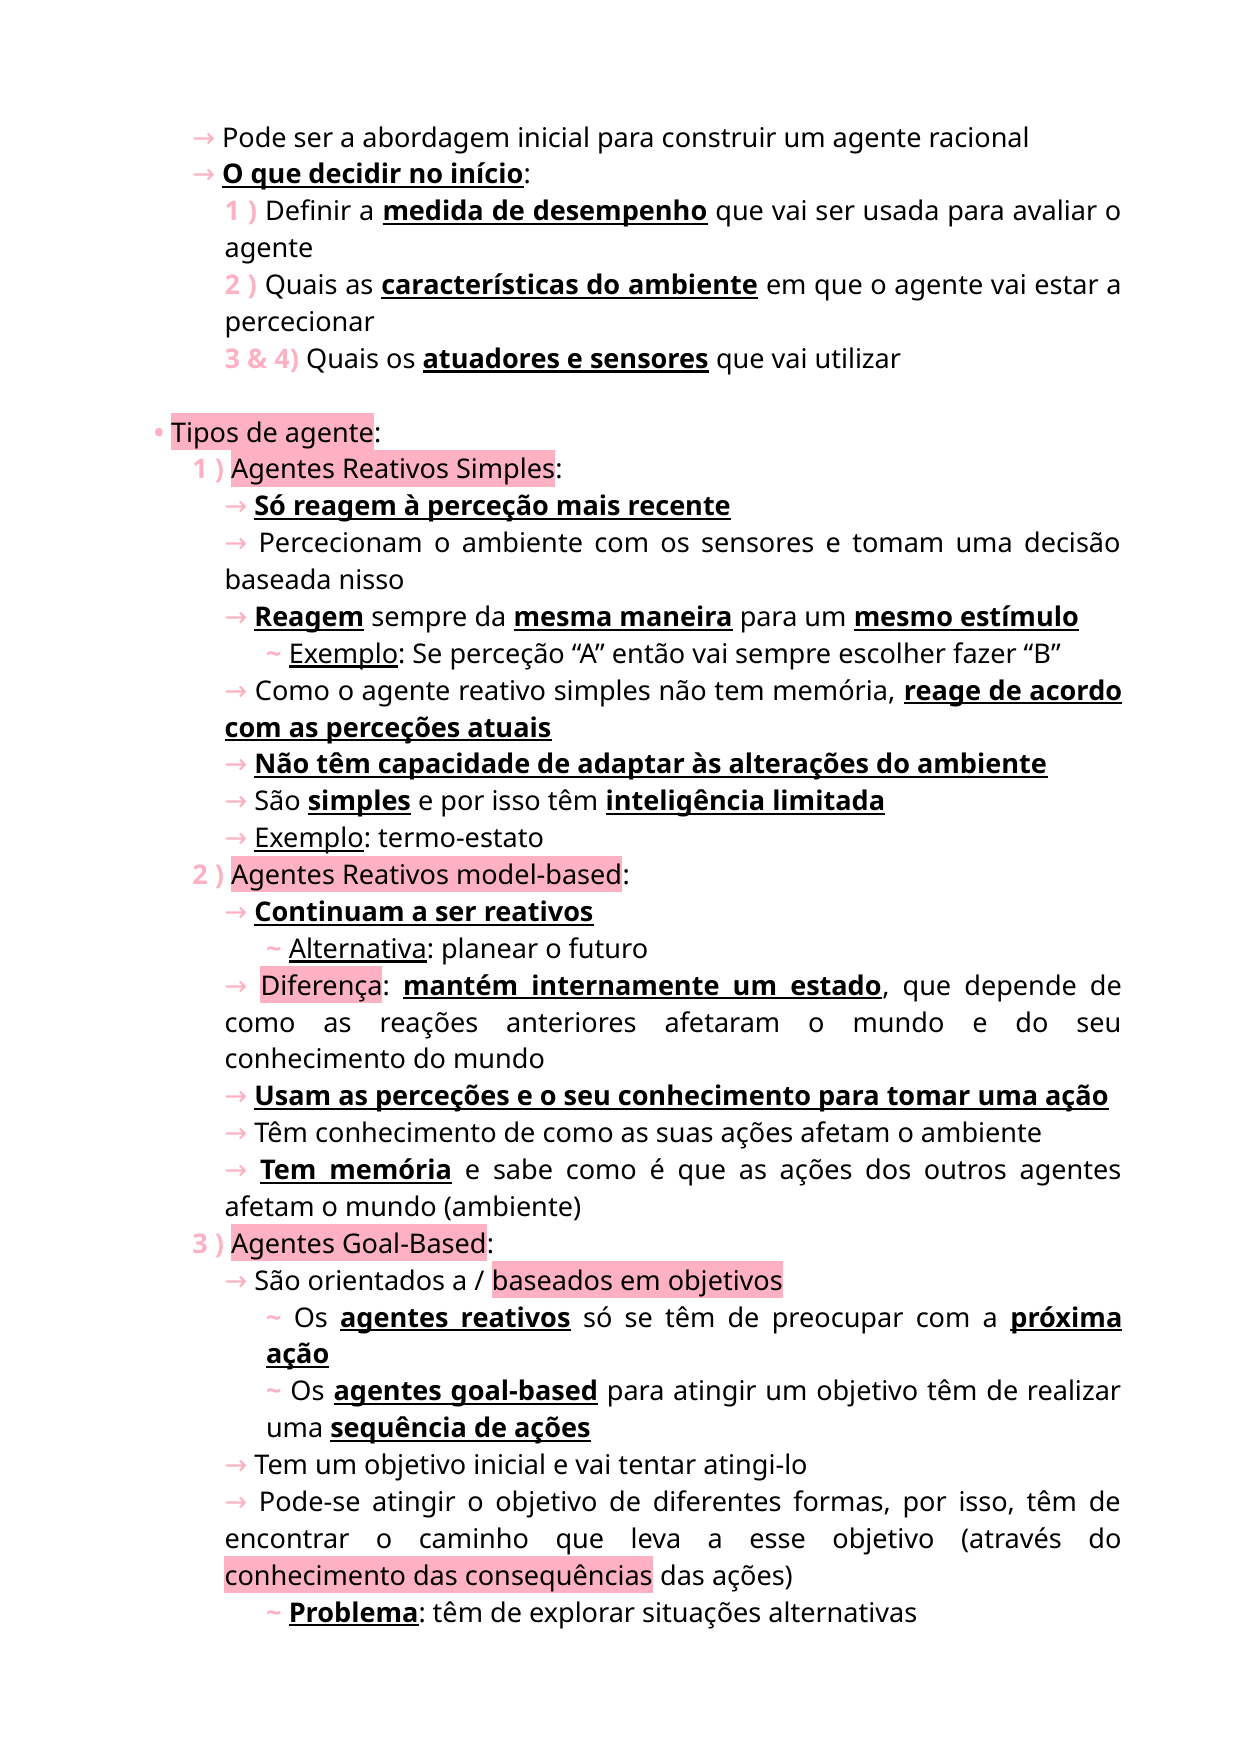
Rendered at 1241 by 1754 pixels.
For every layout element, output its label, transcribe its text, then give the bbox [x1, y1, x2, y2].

text → Como o agente reativo simples não tem memória, reage de acordo com as perceções atuais [224, 671, 1122, 745]
text 1 ) Agentes Reativos Simples: [192, 450, 1122, 487]
text 3 ) Agentes Goal-Based: [192, 1224, 1122, 1261]
text • Tipos de agente: [153, 413, 1122, 450]
text → São orientados a / baseados em objetivos [224, 1261, 1122, 1298]
text ~ Os agentes goal-based para atingir um objetivo têm de realizar uma sequência de ações [266, 1372, 1122, 1446]
text ~ Problema: têm de explorar situações alternativas [266, 1593, 1122, 1630]
text 2 ) Quais as características do ambiente em que o agente vai estar a percecionar [224, 266, 1122, 339]
text → Só reagem à perceção mais recente [224, 487, 1122, 524]
text 2 ) Agentes Reativos model-based: [192, 856, 1122, 892]
text → O que decidir no início: [192, 155, 1122, 192]
text → Continuam a ser reativos [224, 892, 1122, 929]
text → Usam as perceções e o seu conhecimento para tomar uma ação [224, 1077, 1122, 1114]
text → Pode-se atingir o objetivo de diferentes formas, por isso, têm de encontrar o caminho que leva a esse objetivo (através do conhecimento das consequências das ações) [224, 1482, 1122, 1593]
text → São simples e por isso têm inteligência limitada [224, 782, 1122, 819]
text → Têm conhecimento de como as suas ações afetam o ambiente [224, 1114, 1122, 1151]
text → Tem memória e sabe como é que as ações dos outros agentes afetam o mundo (ambiente) [224, 1151, 1122, 1224]
text 3 & 4) Quais os atuadores e sensores que vai utilizar [224, 339, 1122, 376]
text ~ Alternativa: planear o futuro [266, 929, 1122, 966]
text → Não têm capacidade de adaptar às alterações do ambiente [224, 745, 1122, 782]
text → Diferença: mantém internamente um estado, que depende de como as reações anteriores afetaram o mundo e do seu conhecimento do mundo [224, 966, 1122, 1077]
text → Tem um objetivo inicial e vai tentar atingi-lo [224, 1446, 1122, 1482]
text → Percecionam o ambiente com os sensores e tomam uma decisão baseada nisso [224, 524, 1122, 597]
text 1 ) Definir a medida de desempenho que vai ser usada para avaliar o agente [224, 192, 1122, 266]
text → Reagem sempre da mesma maneira para um mesmo estímulo [224, 597, 1122, 634]
text ~ Os agentes reativos só se têm de preocupar com a próxima ação [266, 1298, 1122, 1372]
text ~ Exemplo: Se perceção “A” então vai sempre escolher fazer “B” [266, 634, 1122, 671]
text → Pode ser a abordagem inicial para construir um agente racional [192, 118, 1122, 155]
text → Exemplo: termo-estato [224, 819, 1122, 856]
